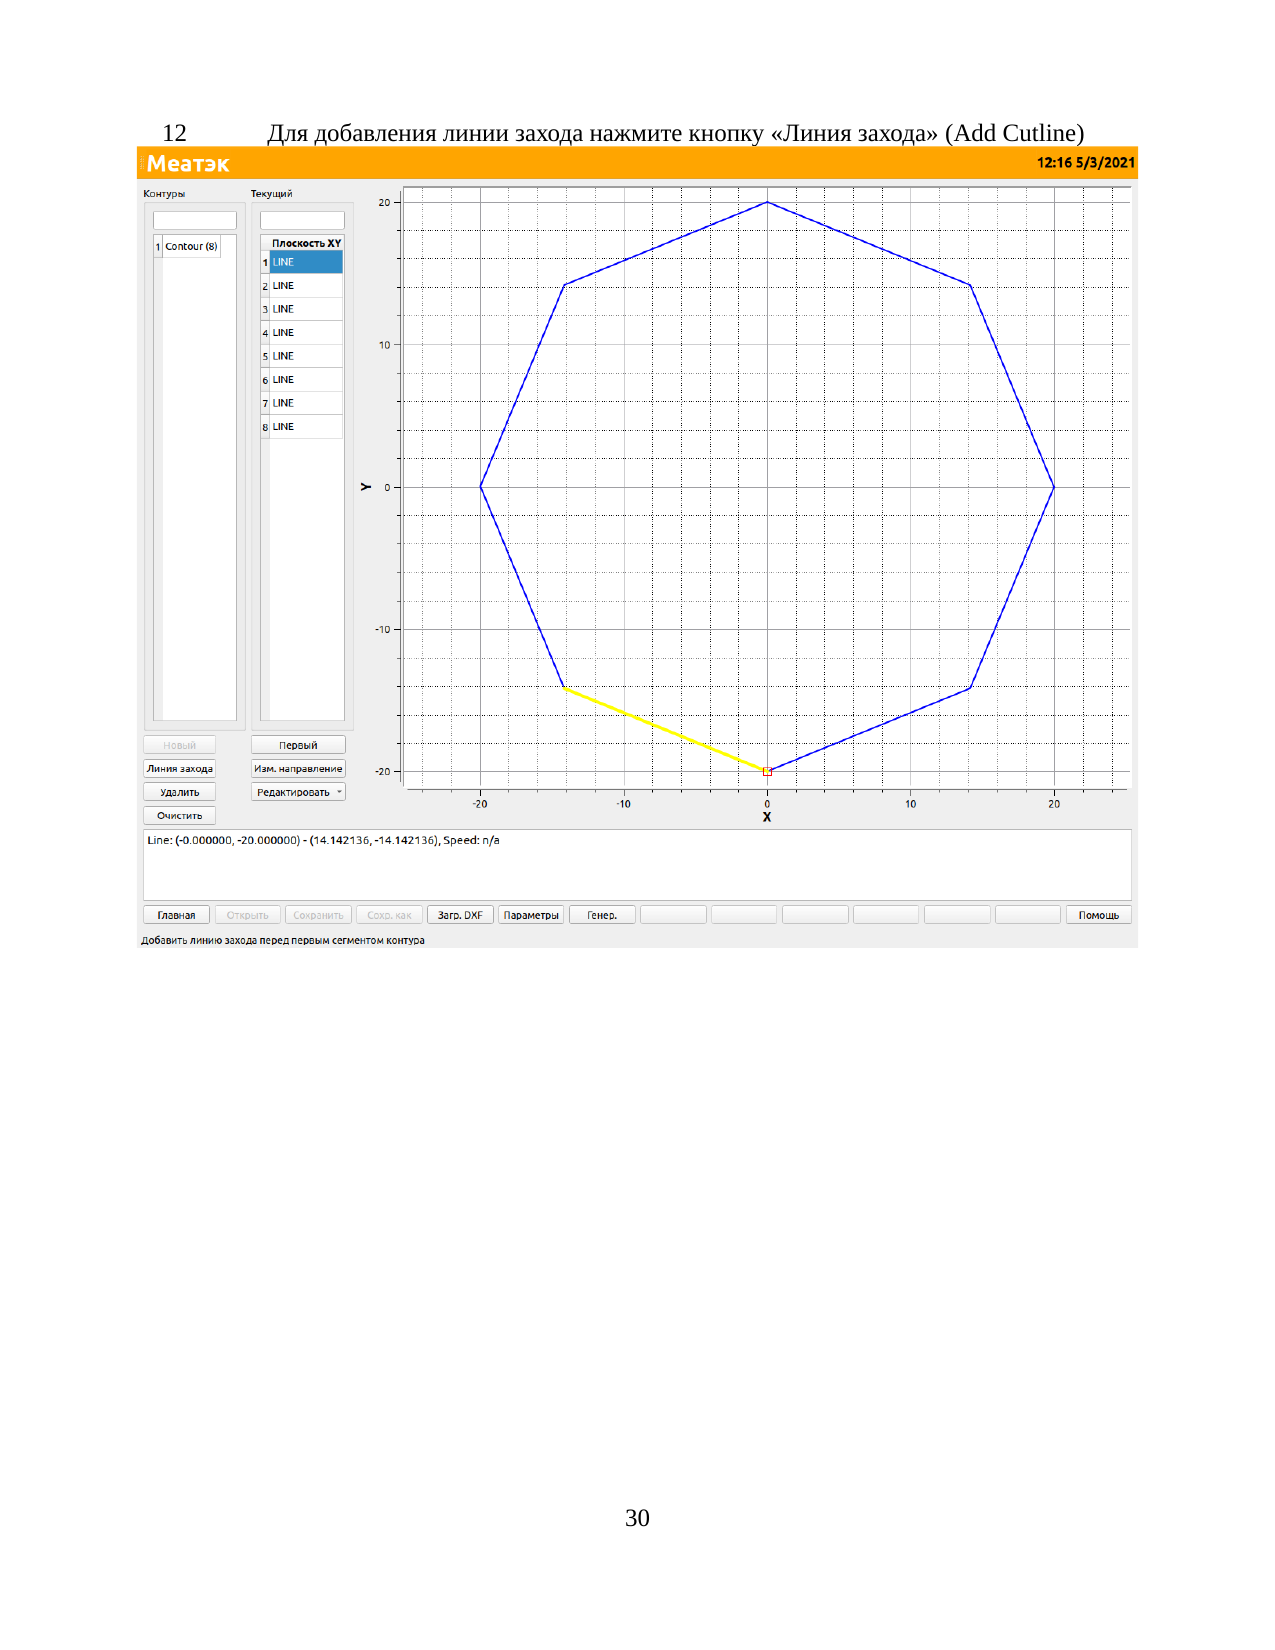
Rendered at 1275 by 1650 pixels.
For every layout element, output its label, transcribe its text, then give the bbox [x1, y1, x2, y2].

picture [136, 146, 1139, 948]
list Для добавления линии захода нажмите кнопку «Линия захода» (Add Cutline) [156, 118, 1157, 147]
